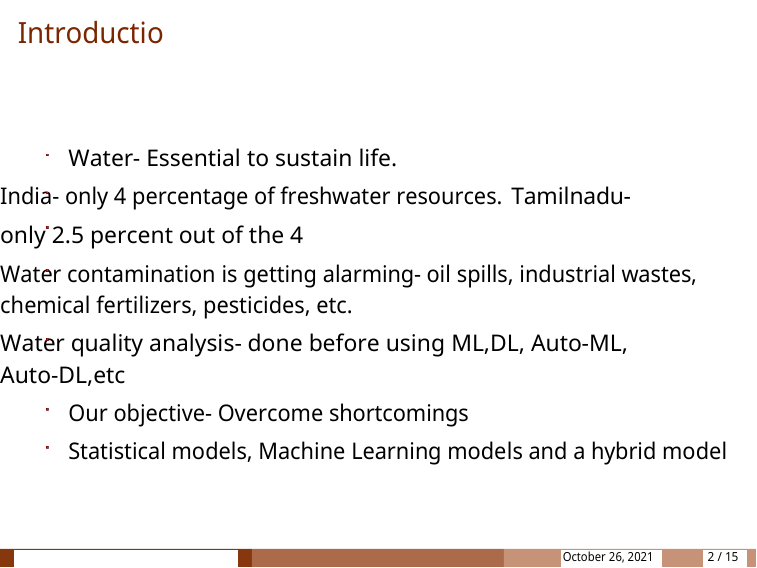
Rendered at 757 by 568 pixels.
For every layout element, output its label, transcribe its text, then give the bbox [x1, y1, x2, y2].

text Water contamination is getting alarming- oil spills, industrial wastes, chemical fertilizers, pesticides, etc. [0, 258, 727, 321]
text Statistical models, Machine Learning models and a hybrid model [68, 434, 756, 466]
text Our objective- Overcome shortcomings [68, 397, 756, 428]
text Water- Essential to sustain life. [68, 142, 756, 173]
text India- only 4 percentage of freshwater resources. Tamilnadu- only 2.5 percent out of the 4 [0, 180, 633, 250]
text Water quality analysis- done before using ML,DL, Auto-ML, Auto-DL,etc [0, 327, 641, 390]
